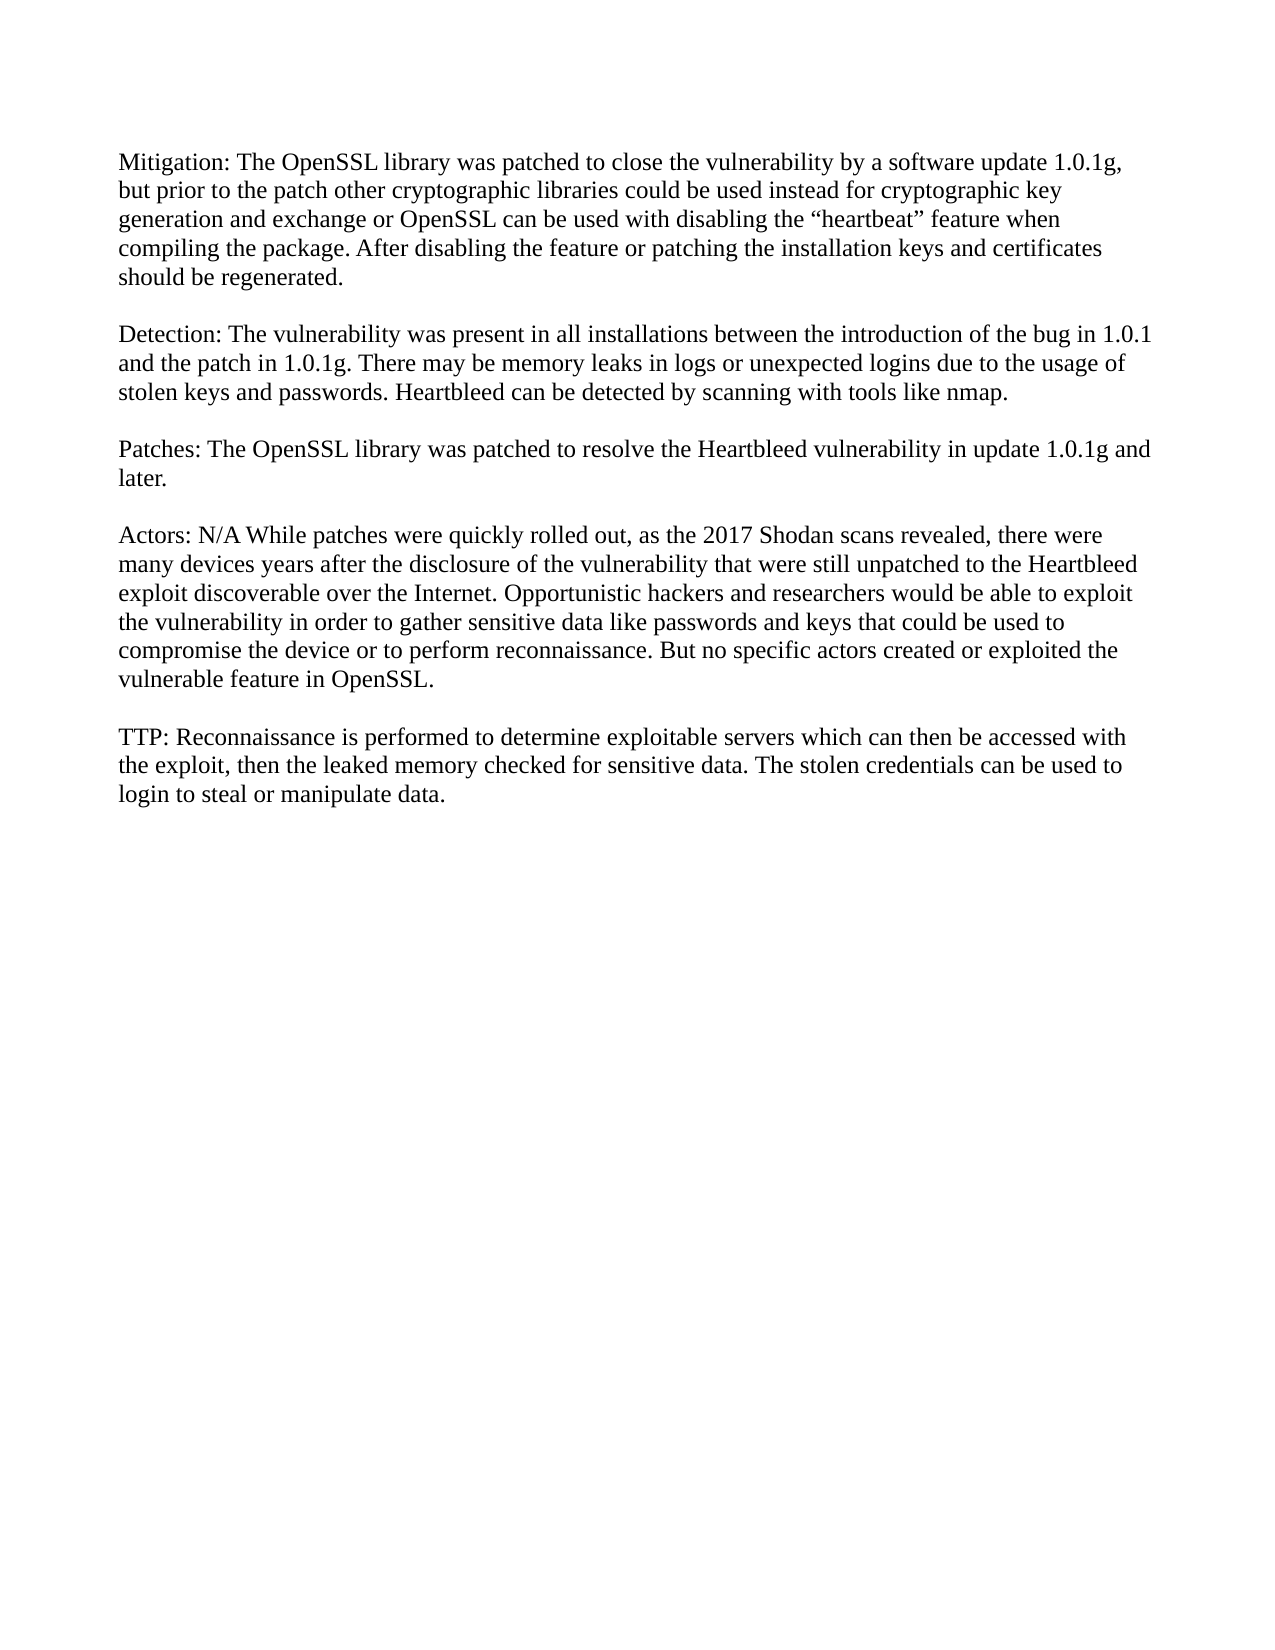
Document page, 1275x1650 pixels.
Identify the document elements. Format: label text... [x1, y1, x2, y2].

text TTP: Reconnaissance is performed to determine exploitable servers which can then be accessed with the exploit, then the leaked memory checked for sensitive data. The stolen credentials can be used to login to steal or manipulate data. [118, 722, 1157, 808]
text Detection: The vulnerability was present in all installations between the introduction of the bug in 1.0.1 and the patch in 1.0.1g. There may be memory leaks in logs or unexpected logins due to the usage of stolen keys and passwords. Heartbleed can be detected by scanning with tools like nmap. [118, 319, 1157, 406]
text Patches: The OpenSSL library was patched to resolve the Heartbleed vulnerability in update 1.0.1g and later. [118, 434, 1157, 492]
text Mitigation: The OpenSSL library was patched to close the vulnerability by a software update 1.0.1g, but prior to the patch other cryptographic libraries could be used instead for cryptographic key generation and exchange or OpenSSL can be used with disabling the “heartbeat” feature when compiling the package. After disabling the feature or patching the installation keys and certificates should be regenerated. [118, 147, 1157, 291]
text Actors: N/A While patches were quickly rolled out, as the 2017 Shodan scans revealed, there were many devices years after the disclosure of the vulnerability that were still unpatched to the Heartbleed exploit discoverable over the Internet. Opportunistic hackers and researchers would be able to exploit the vulnerability in order to gather sensitive data like passwords and keys that could be used to compromise the device or to perform reconnaissance. But no specific actors created or exploited the vulnerable feature in OpenSSL. [118, 521, 1157, 693]
